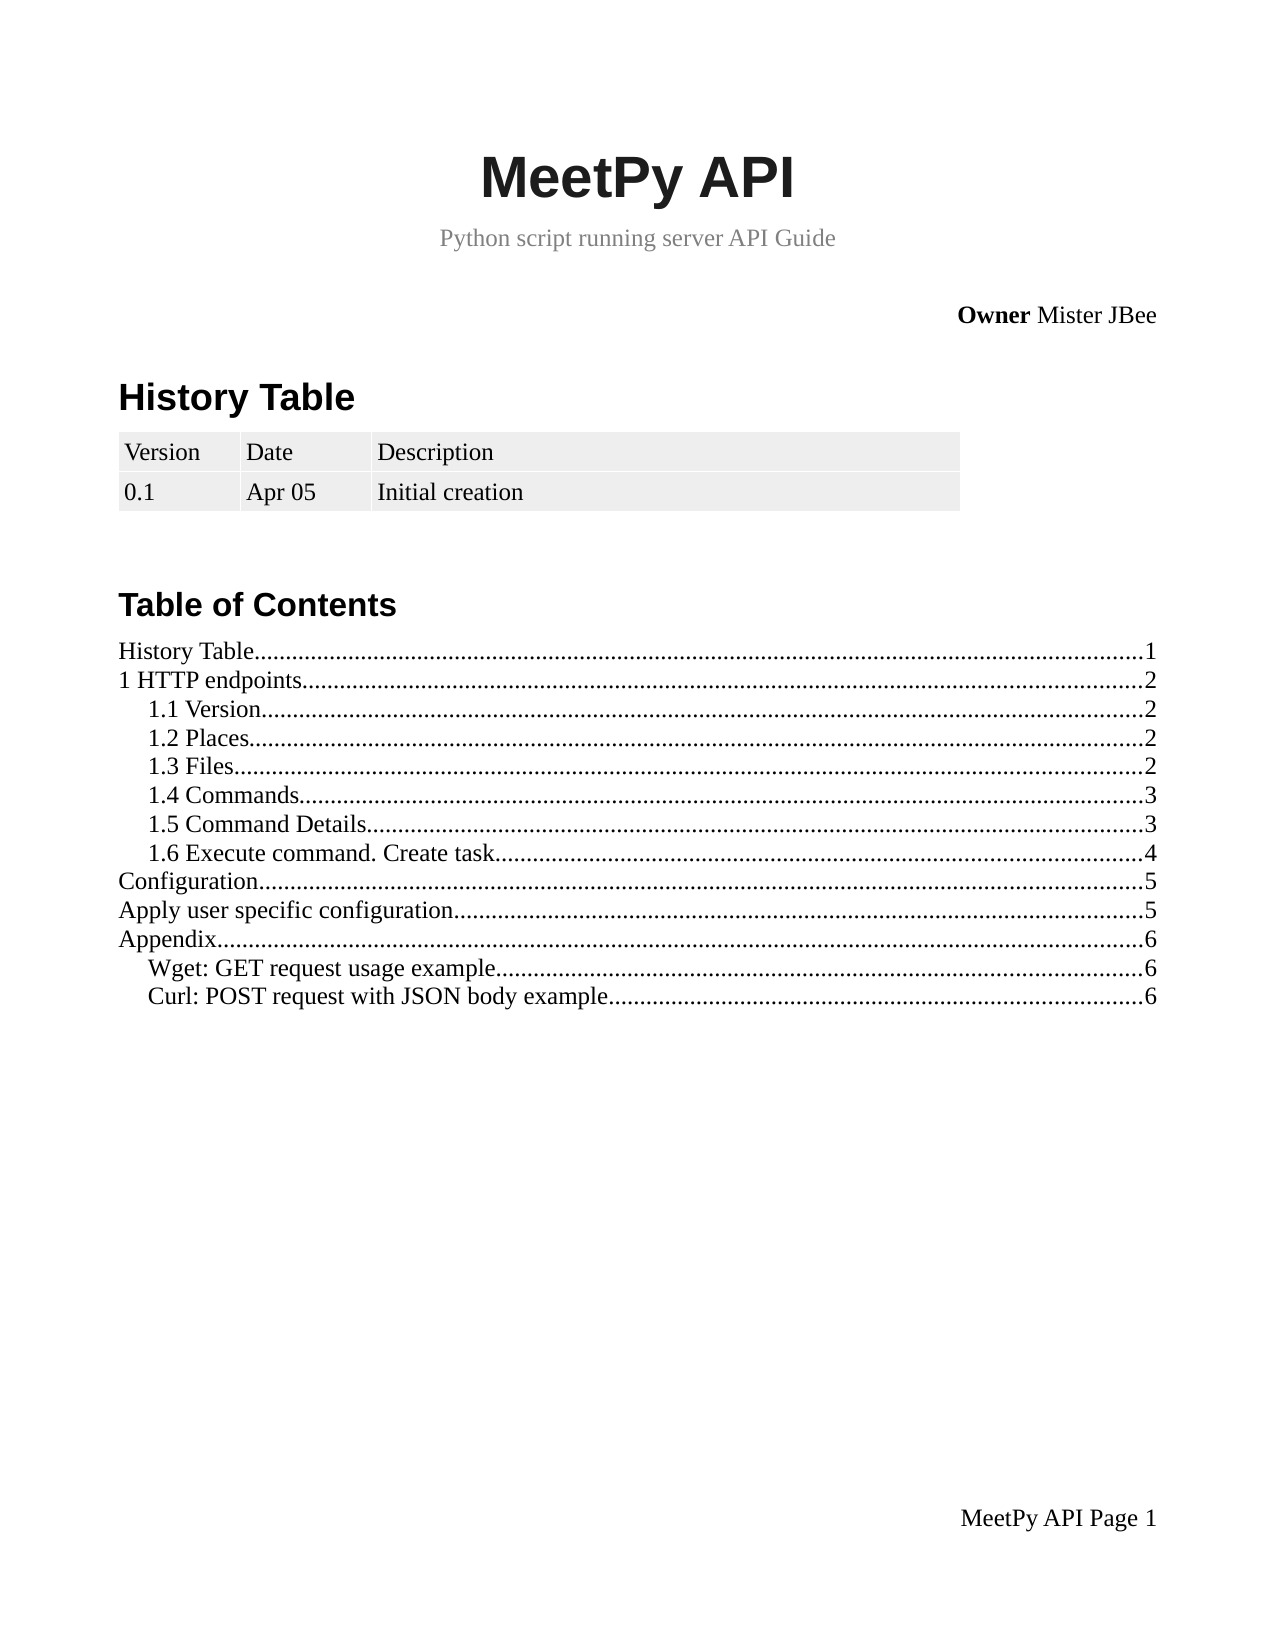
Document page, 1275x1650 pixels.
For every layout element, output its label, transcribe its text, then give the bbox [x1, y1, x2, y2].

text 1.2 Places 2 [148, 723, 1157, 751]
table_cell 0.1 [119, 472, 240, 511]
text 1 HTTP endpoints 2 [118, 665, 1157, 694]
table_header Date [241, 432, 371, 471]
title MeetPy API [118, 143, 1157, 210]
text 1.1 Version 2 [148, 694, 1157, 723]
table_header Version [119, 432, 240, 471]
text Curl: POST request with JSON body example 6 [148, 981, 1157, 1010]
text 1.4 Commands 3 [148, 780, 1157, 809]
text Apply user specific configuration 5 [118, 895, 1157, 924]
table_header Description [372, 432, 960, 471]
text 1.6 Execute command. Create task 4 [148, 838, 1157, 866]
subtitle History Table [118, 374, 1157, 418]
text 1.5 Command Details 3 [148, 809, 1157, 838]
text 1.3 Files 2 [148, 751, 1157, 780]
text Owner Mister JBee [118, 301, 1157, 329]
text History Table 1 [118, 636, 1157, 665]
text Appendix 6 [118, 924, 1157, 953]
text Configuration 5 [118, 866, 1157, 895]
text Wget: GET request usage example 6 [148, 953, 1157, 981]
text Python script running server API Guide [118, 223, 1157, 251]
table_cell Initial creation [372, 472, 960, 511]
table_cell Apr 05 [241, 472, 371, 511]
subtitle Table of Contents [118, 586, 1157, 624]
